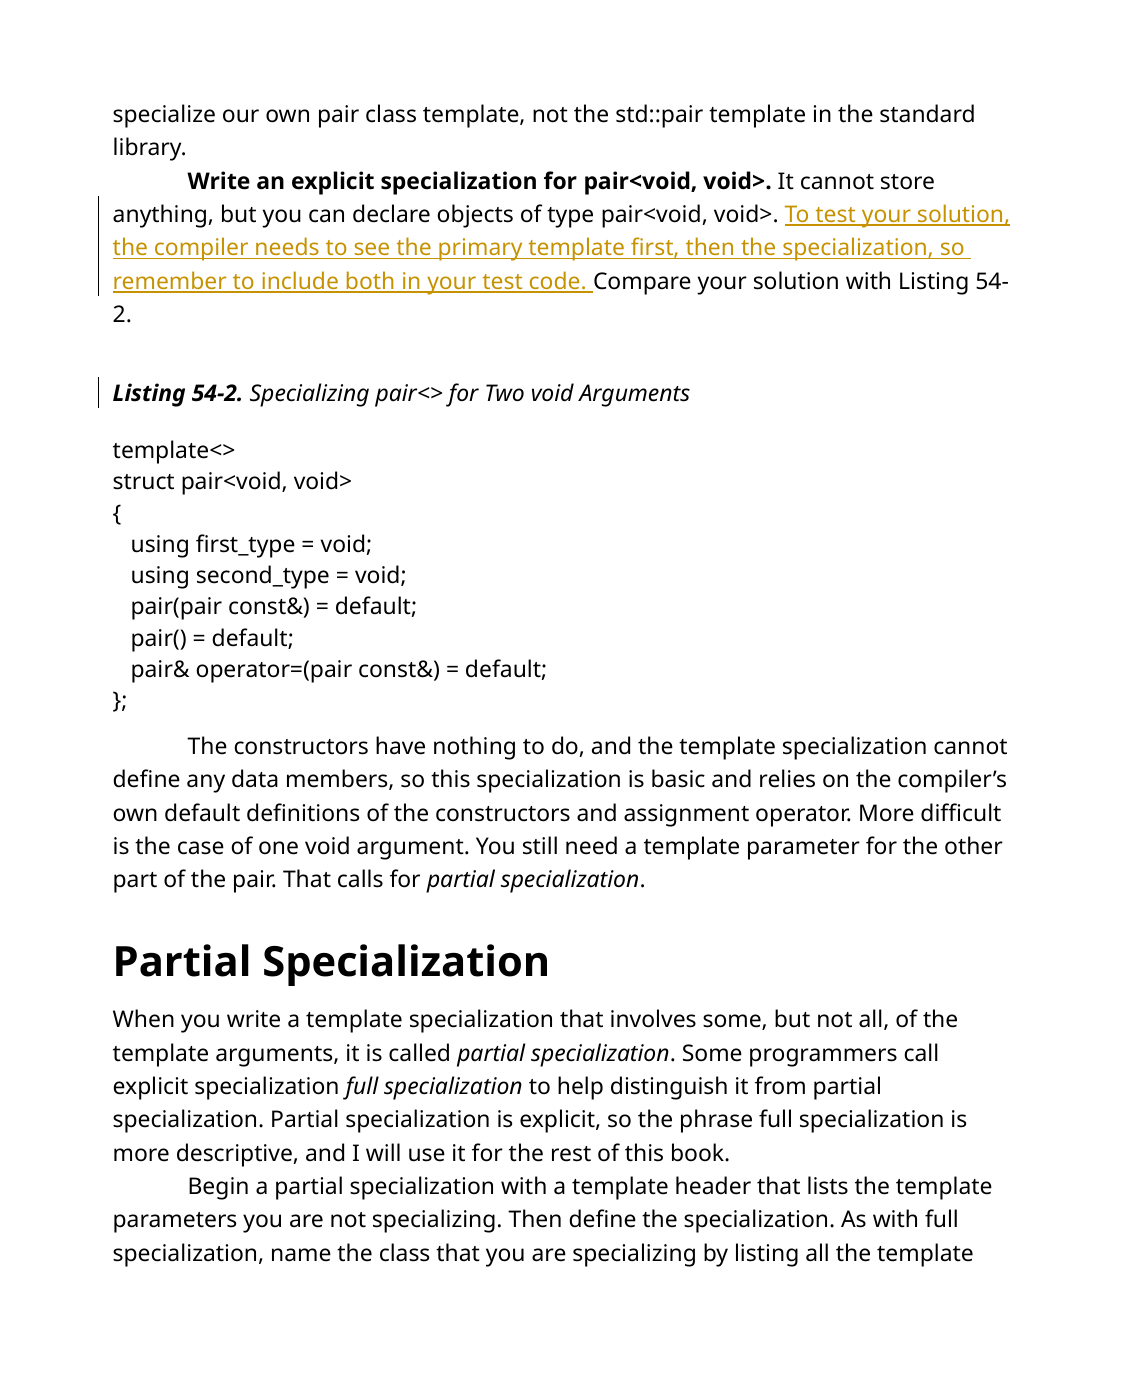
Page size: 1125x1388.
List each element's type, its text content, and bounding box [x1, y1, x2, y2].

text using second_type = void; [112, 559, 1012, 590]
subtitle Partial Specialization [112, 932, 1012, 989]
text struct pair<void, void> [112, 465, 1012, 496]
text Begin a partial specialization with a template header that lists the template parameters you are not specializing. Then define the specialization. As with full specialization, name the class that you are specializing by listing all the template [112, 1168, 1012, 1268]
text using first_type = void; [112, 528, 1012, 559]
text pair(pair const&) = default; [112, 590, 1012, 621]
text { [112, 496, 1012, 528]
text When you write a template specialization that involves some, but not all, of the template arguments, it is called partial specialization. Some programmers call explicit specialization full specialization to help distinguish it from partial specialization. Partial specialization is explicit, so the phrase full specialization is more descriptive, and I will use it for the rest of this book. [112, 1001, 1012, 1168]
text Listing 54-2. Specializing pair<> for Two void Arguments [112, 377, 1012, 408]
text template<> [112, 434, 1012, 465]
text Write an explicit specialization for pair<void, void>. It cannot store anything, but you can declare objects of type pair<void, void>. To test your solution, the compiler needs to see the primary template first, then the specialization, so remember to include both in your test code. Compare your solution with Listing 54-2. [112, 163, 1012, 329]
text The constructors have nothing to do, and the template specialization cannot define any data members, so this specialization is basic and relies on the compiler’s own default definitions of the constructors and assignment operator. More difficult is the case of one void argument. You still need a template parameter for the other part of the pair. That calls for partial specialization. [112, 728, 1012, 894]
text pair& operator=(pair const&) = default; [112, 653, 1012, 684]
text specialize our own pair class template, not the std::pair template in the standard library. [112, 96, 1012, 163]
text }; [112, 684, 1012, 715]
text pair() = default; [112, 621, 1012, 653]
